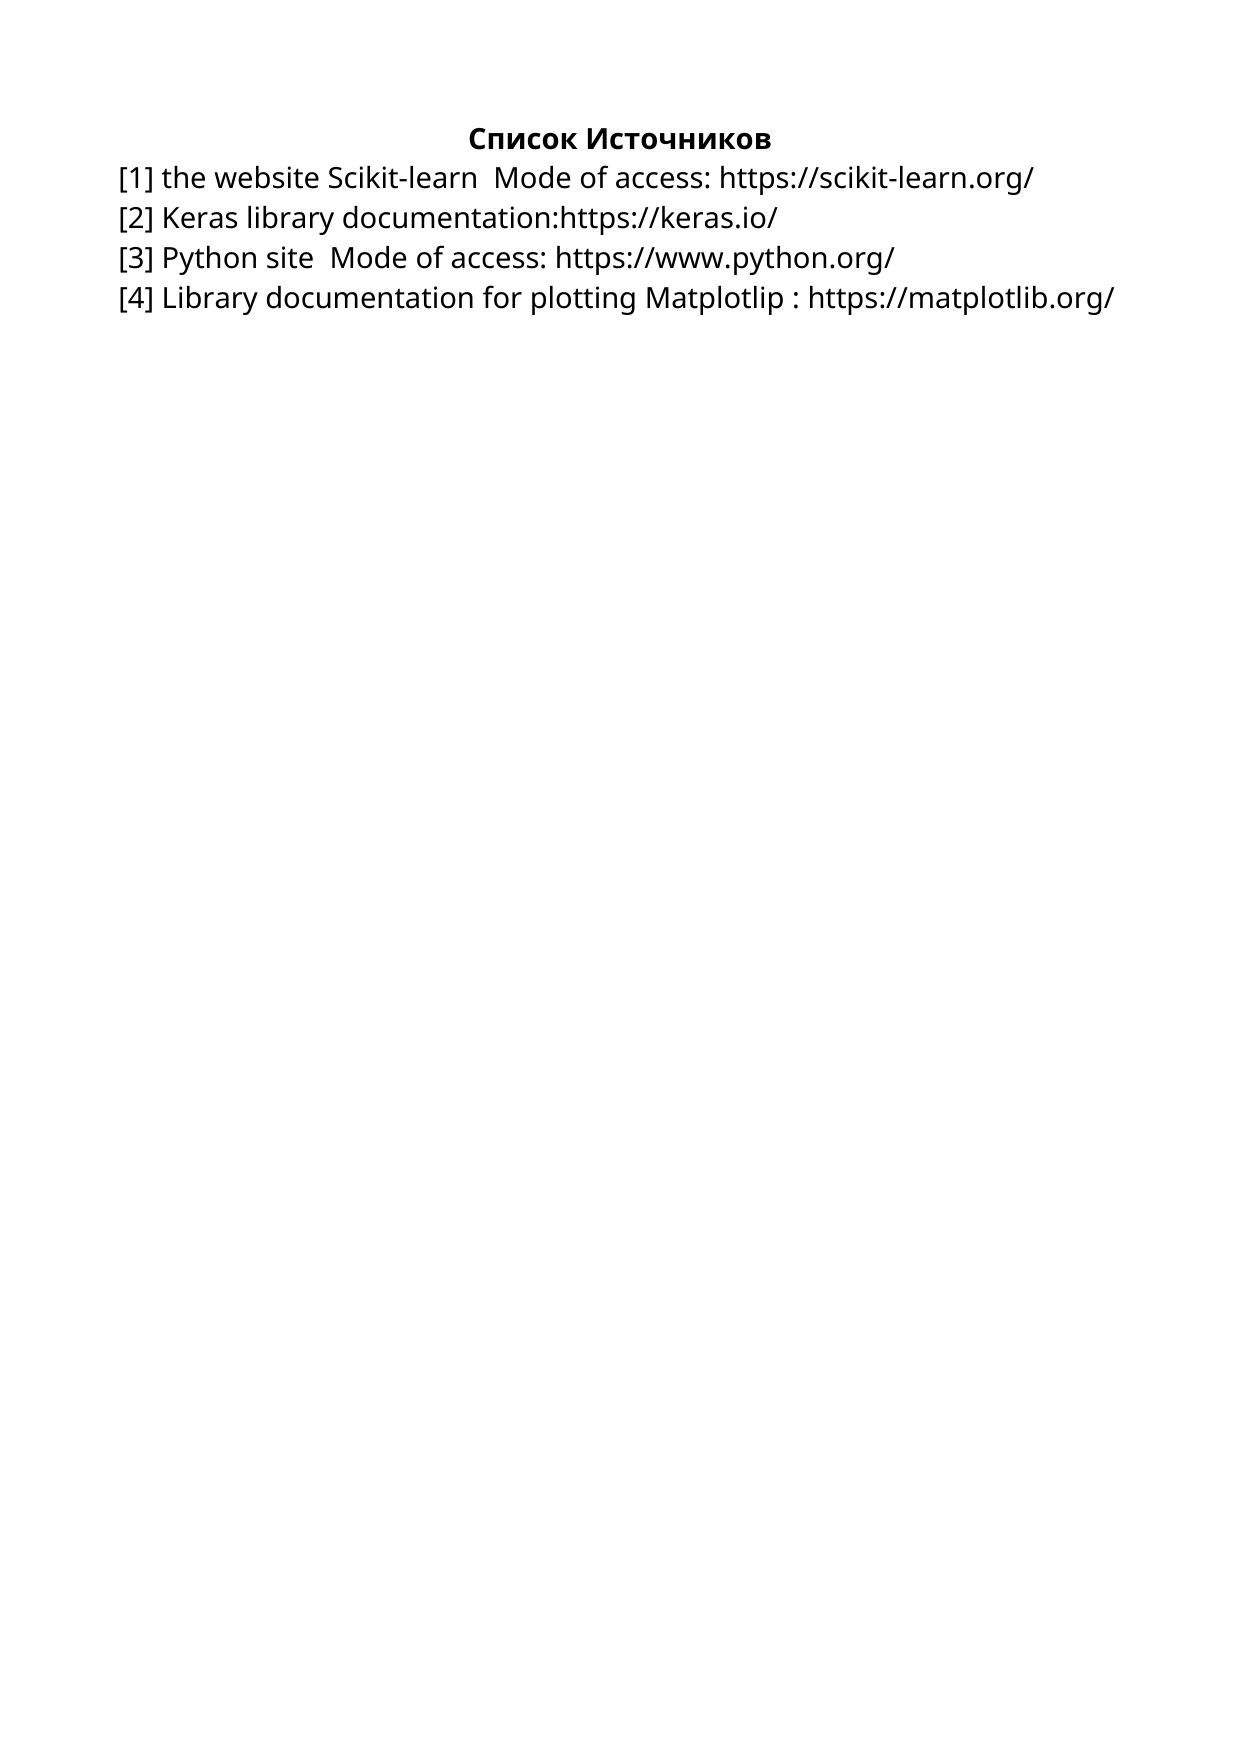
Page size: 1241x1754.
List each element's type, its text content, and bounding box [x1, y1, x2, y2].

text [2] Keras library documentation:https://keras.io/ [118, 197, 1122, 237]
text [4] Library documentation for plotting Matplotlip : https://matplotlib.org/ [118, 277, 1122, 317]
text Список Источников [118, 118, 1122, 158]
text [1] the website Scikit-learn Mode of access: https://scikit‐learn.org/ [118, 158, 1122, 197]
text [3] Python site Mode of access: https://www.python.org/ [118, 237, 1122, 277]
